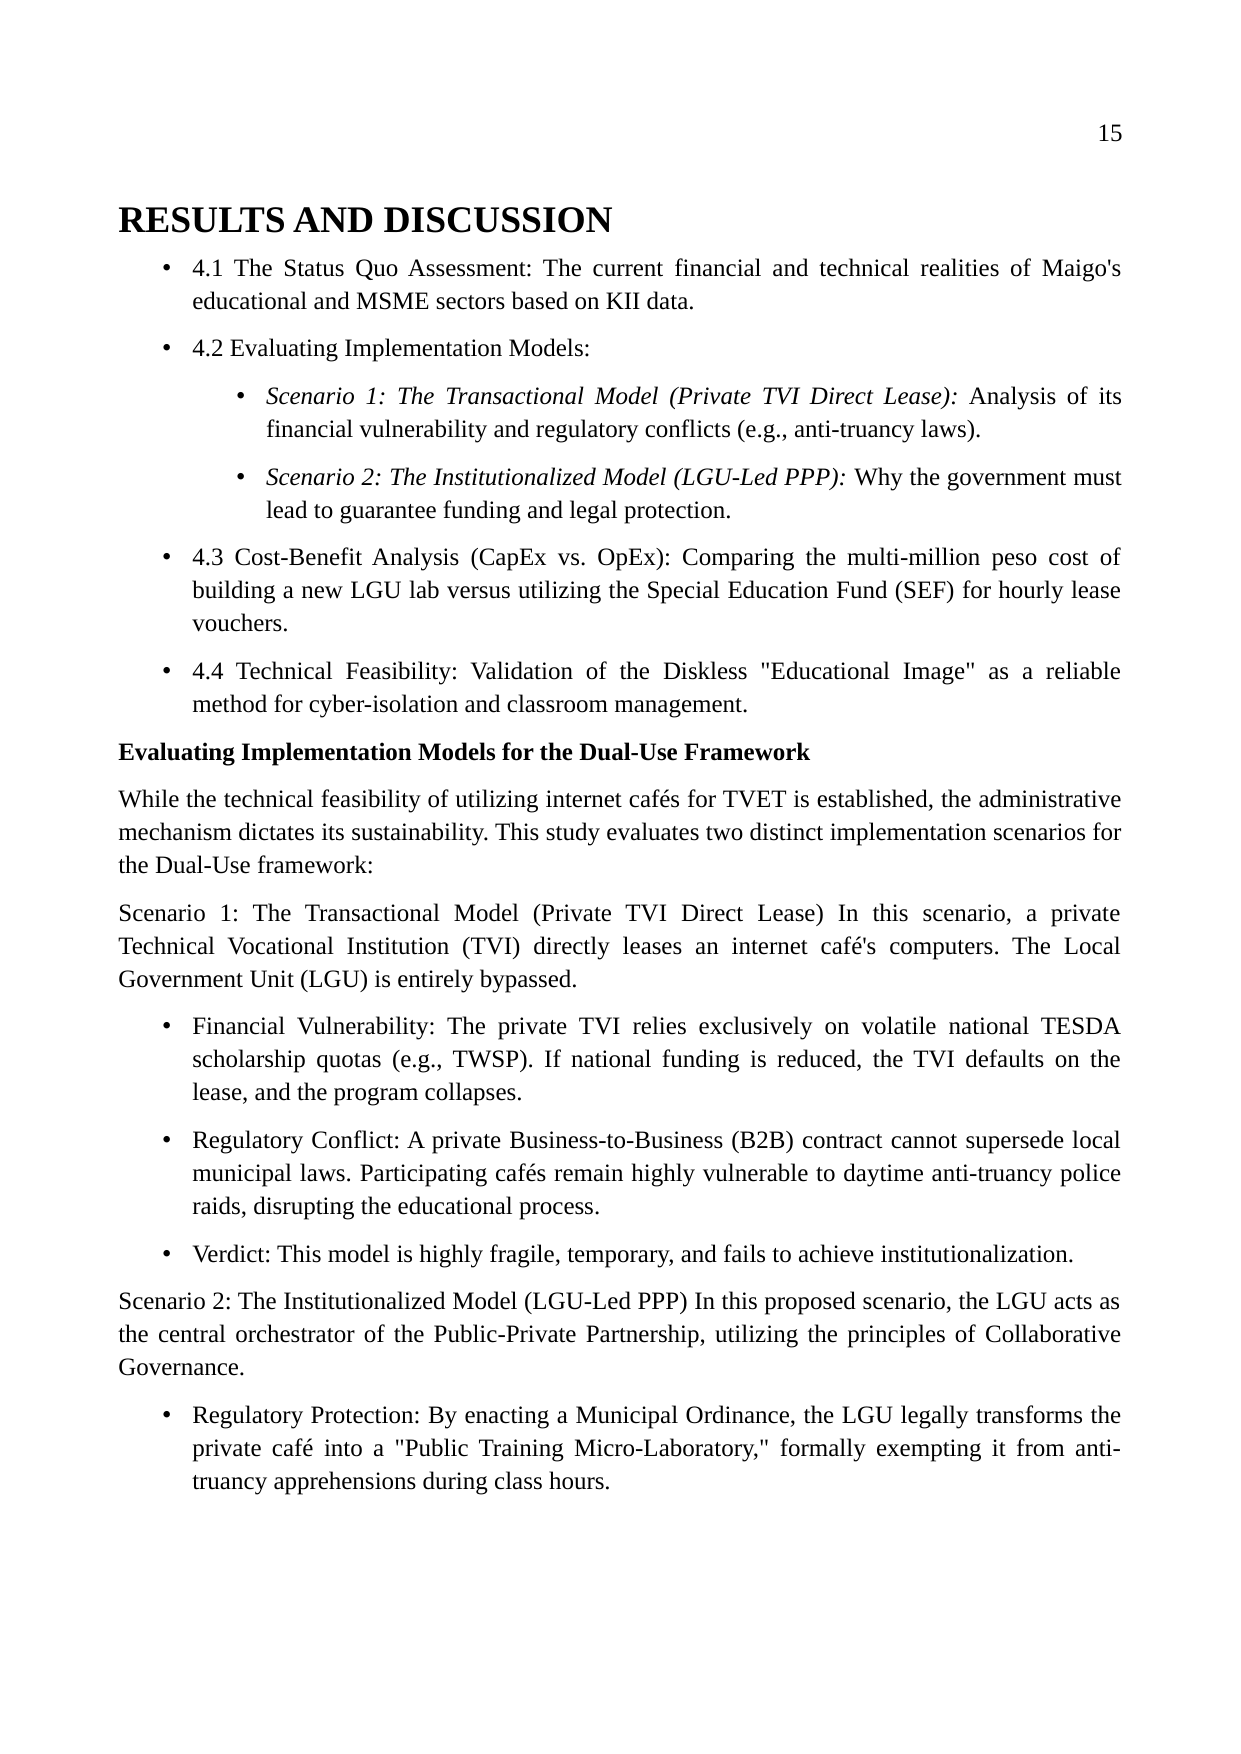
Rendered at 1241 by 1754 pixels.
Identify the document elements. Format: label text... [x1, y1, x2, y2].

list 4.2 Evaluating Implementation Models: [162, 333, 1122, 362]
list Scenario 1: The Transactional Model (Private TVI Direct Lease): Analysis of its financial vulnerability and regulatory conflicts (e.g., anti-truancy laws). [236, 381, 1122, 443]
list Scenario 2: The Institutionalized Model (LGU-Led PPP): Why the government must lead to guarantee funding and legal protection. [236, 462, 1122, 523]
list Verdict: This model is highly fragile, temporary, and fails to achieve institutionalization. [162, 1239, 1122, 1267]
list Regulatory Protection: By enacting a Municipal Ordinance, the LGU legally transforms the private café into a "Public Training Micro-Laboratory," formally exempting it from anti-truancy apprehensions during class hours. [162, 1400, 1122, 1495]
list Financial Vulnerability: The private TVI relies exclusively on volatile national TESDA scholarship quotas (e.g., TWSP). If national funding is reduced, the TVI defaults on the lease, and the program collapses. [162, 1011, 1122, 1106]
list Regulatory Conflict: A private Business-to-Business (B2B) contract cannot supersede local municipal laws. Participating cafés remain highly vulnerable to daytime anti-truancy police raids, disrupting the educational process. [162, 1125, 1122, 1220]
text While the technical feasibility of utilizing internet cafés for TVET is established, the administrative mechanism dictates its sustainability. This study evaluates two distinct implementation scenarios for the Dual-Use framework: [118, 784, 1122, 879]
text Scenario 1: The Transactional Model (Private TVI Direct Lease) In this scenario, a private Technical Vocational Institution (TVI) directly leases an internet café's computers. The Local Government Unit (LGU) is entirely bypassed. [118, 898, 1122, 993]
list 4.1 The Status Quo Assessment: The current financial and technical realities of Maigo's educational and MSME sectors based on KII data. [162, 253, 1122, 314]
list 4.4 Technical Feasibility: Validation of the Diskless "Educational Image" as a reliable method for cyber-isolation and classroom management. [162, 656, 1122, 718]
list 4.3 Cost-Benefit Analysis (CapEx vs. OpEx): Comparing the multi-million peso cost of building a new LGU lab versus utilizing the Special Education Fund (SEF) for hourly lease vouchers. [162, 542, 1122, 637]
text Scenario 2: The Institutionalized Model (LGU-Led PPP) In this proposed scenario, the LGU acts as the central orchestrator of the Public-Private Partnership, utilizing the principles of Collaborative Governance. [118, 1286, 1122, 1381]
subtitle RESULTS AND DISCUSSION [118, 197, 1122, 240]
text Evaluating Implementation Models for the Dual-Use Framework [118, 737, 1122, 765]
